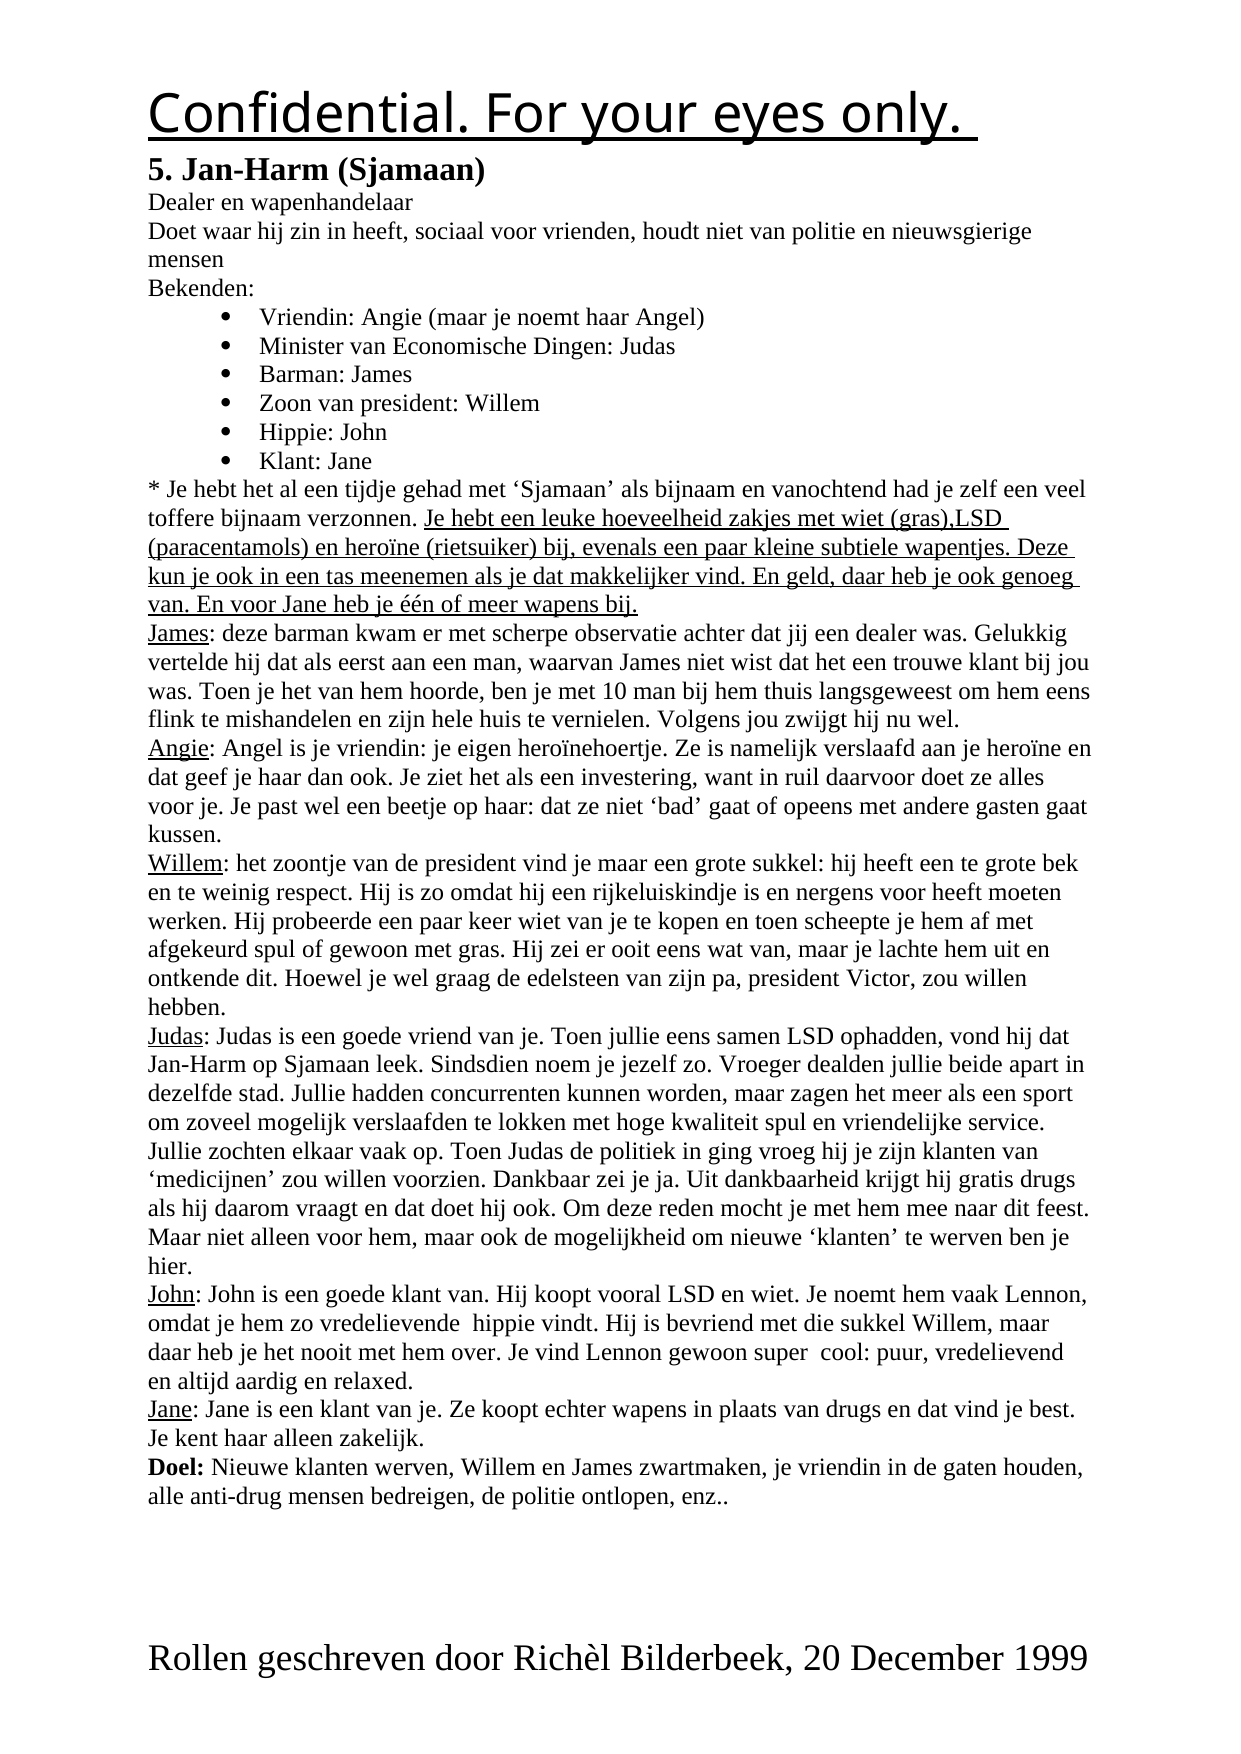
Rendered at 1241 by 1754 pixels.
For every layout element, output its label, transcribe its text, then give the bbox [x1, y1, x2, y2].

list Klant: Jane [221, 446, 1093, 474]
text Doet waar hij zin in heeft, sociaal voor vrienden, houdt niet van politie en nieuwsgierige mensen [148, 216, 1093, 273]
text * Je hebt het al een tijdje gehad met ‘Sjamaan’ als bijnaam en vanochtend had je zelf een veel toffere bijnaam verzonnen. Je hebt een leuke hoeveelheid zakjes met wiet (gras),LSD (paracentamols) en heroïne (rietsuiker) bij, evenals een paar kleine subtiele wapentjes. Deze kun je ook in een tas meenemen als je dat makkelijker vind. En geld, daar heb je ook genoeg van. En voor Jane heb je één of meer wapens bij. [148, 474, 1093, 618]
list Zoon van president: Willem [221, 388, 1093, 417]
text James: deze barman kwam er met scherpe observatie achter dat jij een dealer was. Gelukkig vertelde hij dat als eerst aan een man, waarvan James niet wist dat het een trouwe klant bij jou was. Toen je het van hem hoorde, ben je met 10 man bij hem thuis langsgeweest om hem eens flink te mishandelen en zijn hele huis te vernielen. Volgens jou zwijgt hij nu wel. [148, 618, 1093, 733]
text Bekenden: [148, 273, 1093, 302]
text 5. Jan-Harm (Sjamaan) [148, 149, 1093, 187]
text Angie: Angel is je vriendin: je eigen heroïnehoertje. Ze is namelijk verslaafd aan je heroïne en dat geef je haar dan ook. Je ziet het als een investering, want in ruil daarvoor doet ze alles voor je. Je past wel een beetje op haar: dat ze niet ‘bad’ gaat of opeens met andere gasten gaat kussen. [148, 733, 1093, 848]
text Judas: Judas is een goede vriend van je. Toen jullie eens samen LSD ophadden, vond hij dat Jan-Harm op Sjamaan leek. Sindsdien noem je jezelf zo. Vroeger dealden jullie beide apart in dezelfde stad. Jullie hadden concurrenten kunnen worden, maar zagen het meer als een sport om zoveel mogelijk verslaafden te lokken met hoge kwaliteit spul en vriendelijke service. Jullie zochten elkaar vaak op. Toen Judas de politiek in ging vroeg hij je zijn klanten van ‘medicijnen’ zou willen voorzien. Dankbaar zei je ja. Uit dankbaarheid krijgt hij gratis drugs als hij daarom vraagt en dat doet hij ook. Om deze reden mocht je met hem mee naar dit feest. Maar niet alleen voor hem, maar ook de mogelijkheid om nieuwe ‘klanten’ te werven ben je hier. [148, 1021, 1093, 1279]
list Minister van Economische Dingen: Judas [221, 331, 1093, 359]
text Dealer en wapenhandelaar [148, 187, 1093, 216]
text Doel: Nieuwe klanten werven, Willem en James zwartmaken, je vriendin in de gaten houden, alle anti-drug mensen bedreigen, de politie ontlopen, enz.. [148, 1452, 1093, 1509]
list Hippie: John [221, 417, 1093, 446]
list Barman: James [221, 359, 1093, 388]
text Jane: Jane is een klant van je. Ze koopt echter wapens in plaats van drugs en dat vind je best. Je kent haar alleen zakelijk. [148, 1394, 1093, 1452]
list Vriendin: Angie (maar je noemt haar Angel) [221, 302, 1093, 331]
text John: John is een goede klant van. Hij koopt vooral LSD en wiet. Je noemt hem vaak Lennon, omdat je hem zo vredelievende hippie vindt. Hij is bevriend met die sukkel Willem, maar daar heb je het nooit met hem over. Je vind Lennon gewoon super cool: puur, vredelievend en altijd aardig en relaxed. [148, 1279, 1093, 1394]
text Willem: het zoontje van de president vind je maar een grote sukkel: hij heeft een te grote bek en te weinig respect. Hij is zo omdat hij een rijkeluiskindje is en nergens voor heeft moeten werken. Hij probeerde een paar keer wiet van je te kopen en toen scheepte je hem af met afgekeurd spul of gewoon met gras. Hij zei er ooit eens wat van, maar je lachte hem uit en ontkende dit. Hoewel je wel graag de edelsteen van zijn pa, president Victor, zou willen hebben. [148, 848, 1093, 1021]
